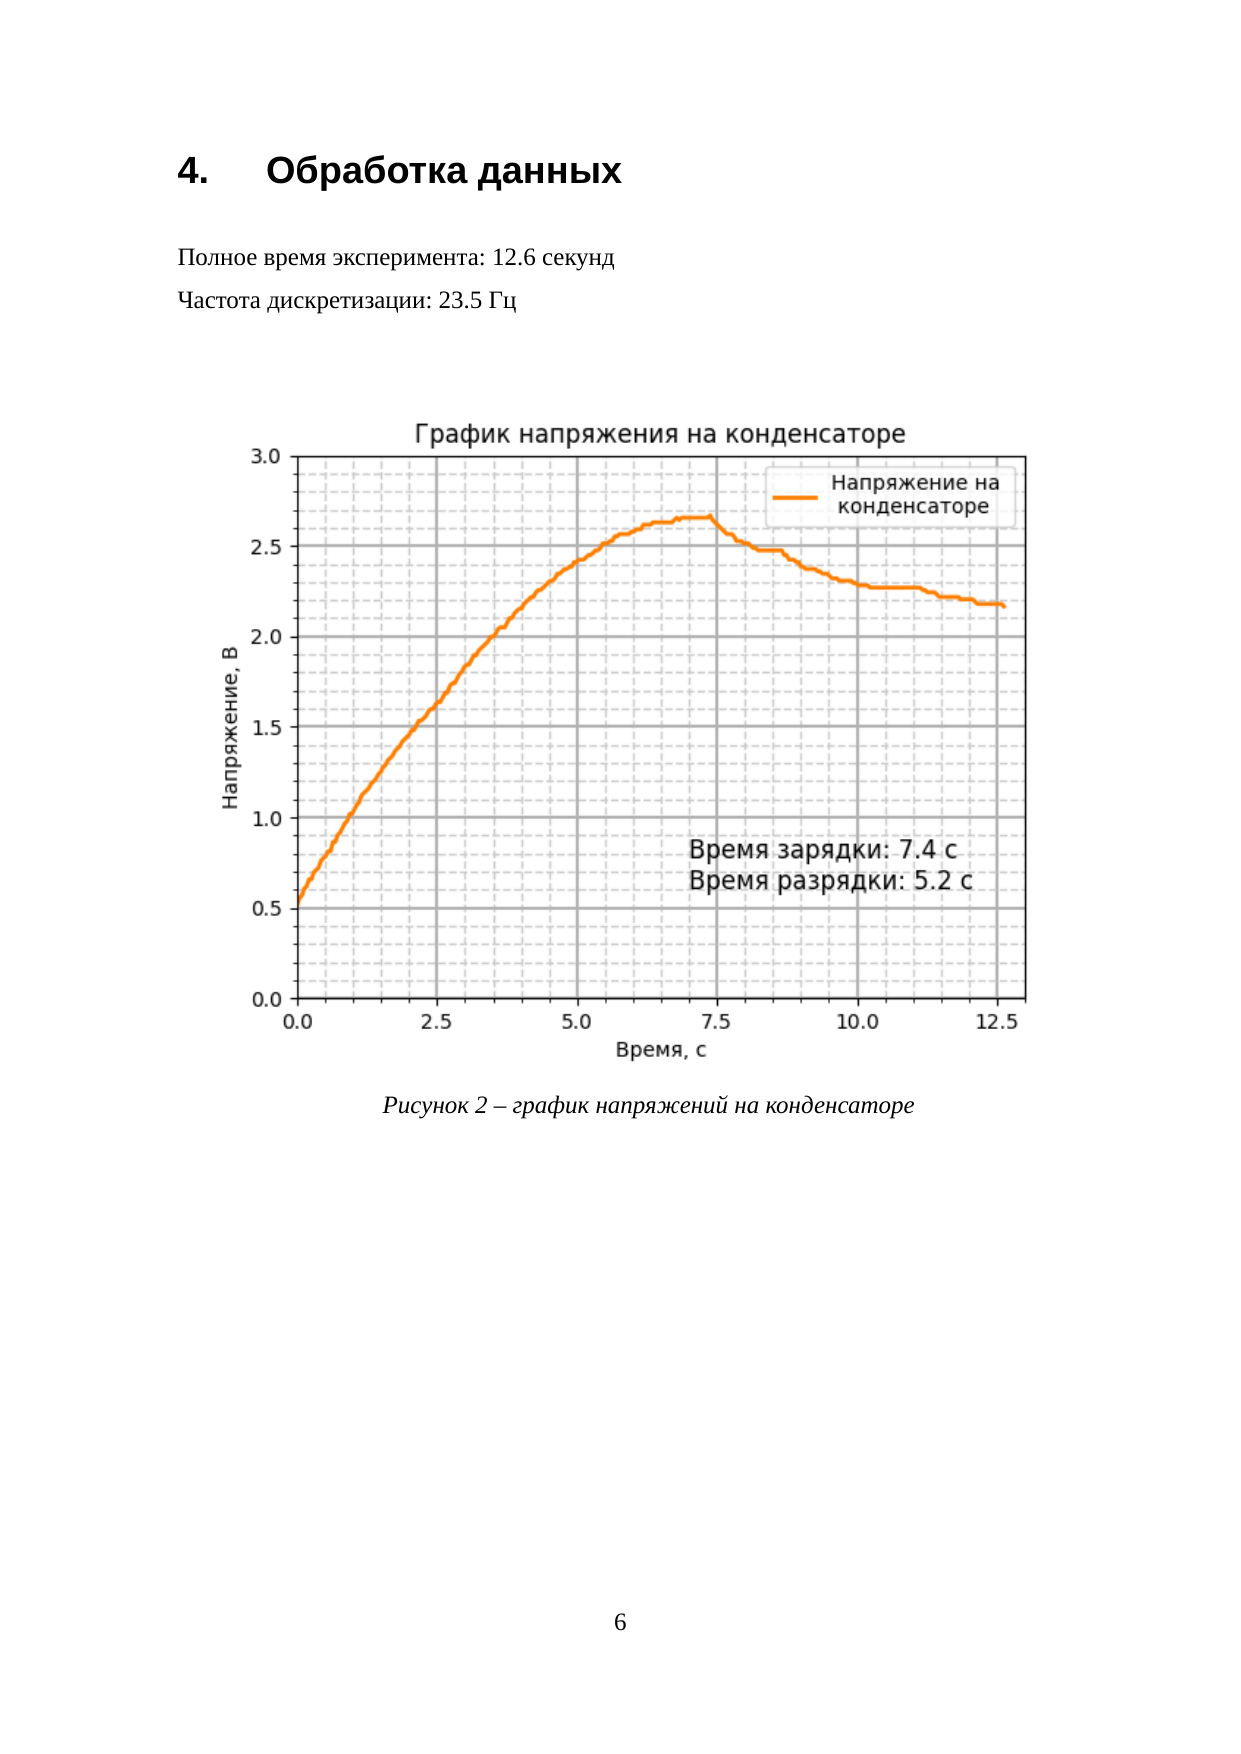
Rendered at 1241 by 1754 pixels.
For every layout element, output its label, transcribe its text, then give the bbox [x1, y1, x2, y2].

subtitle Обработка данных [118, 148, 1122, 191]
text Частота дискретизации: 23.5 Гц [118, 286, 1122, 314]
text Полное время эксперимента: 12.6 секунд [118, 242, 1122, 271]
picture [180, 371, 1119, 1076]
text Рисунок 2 – график напряжений на конденсаторе [118, 1090, 1122, 1119]
